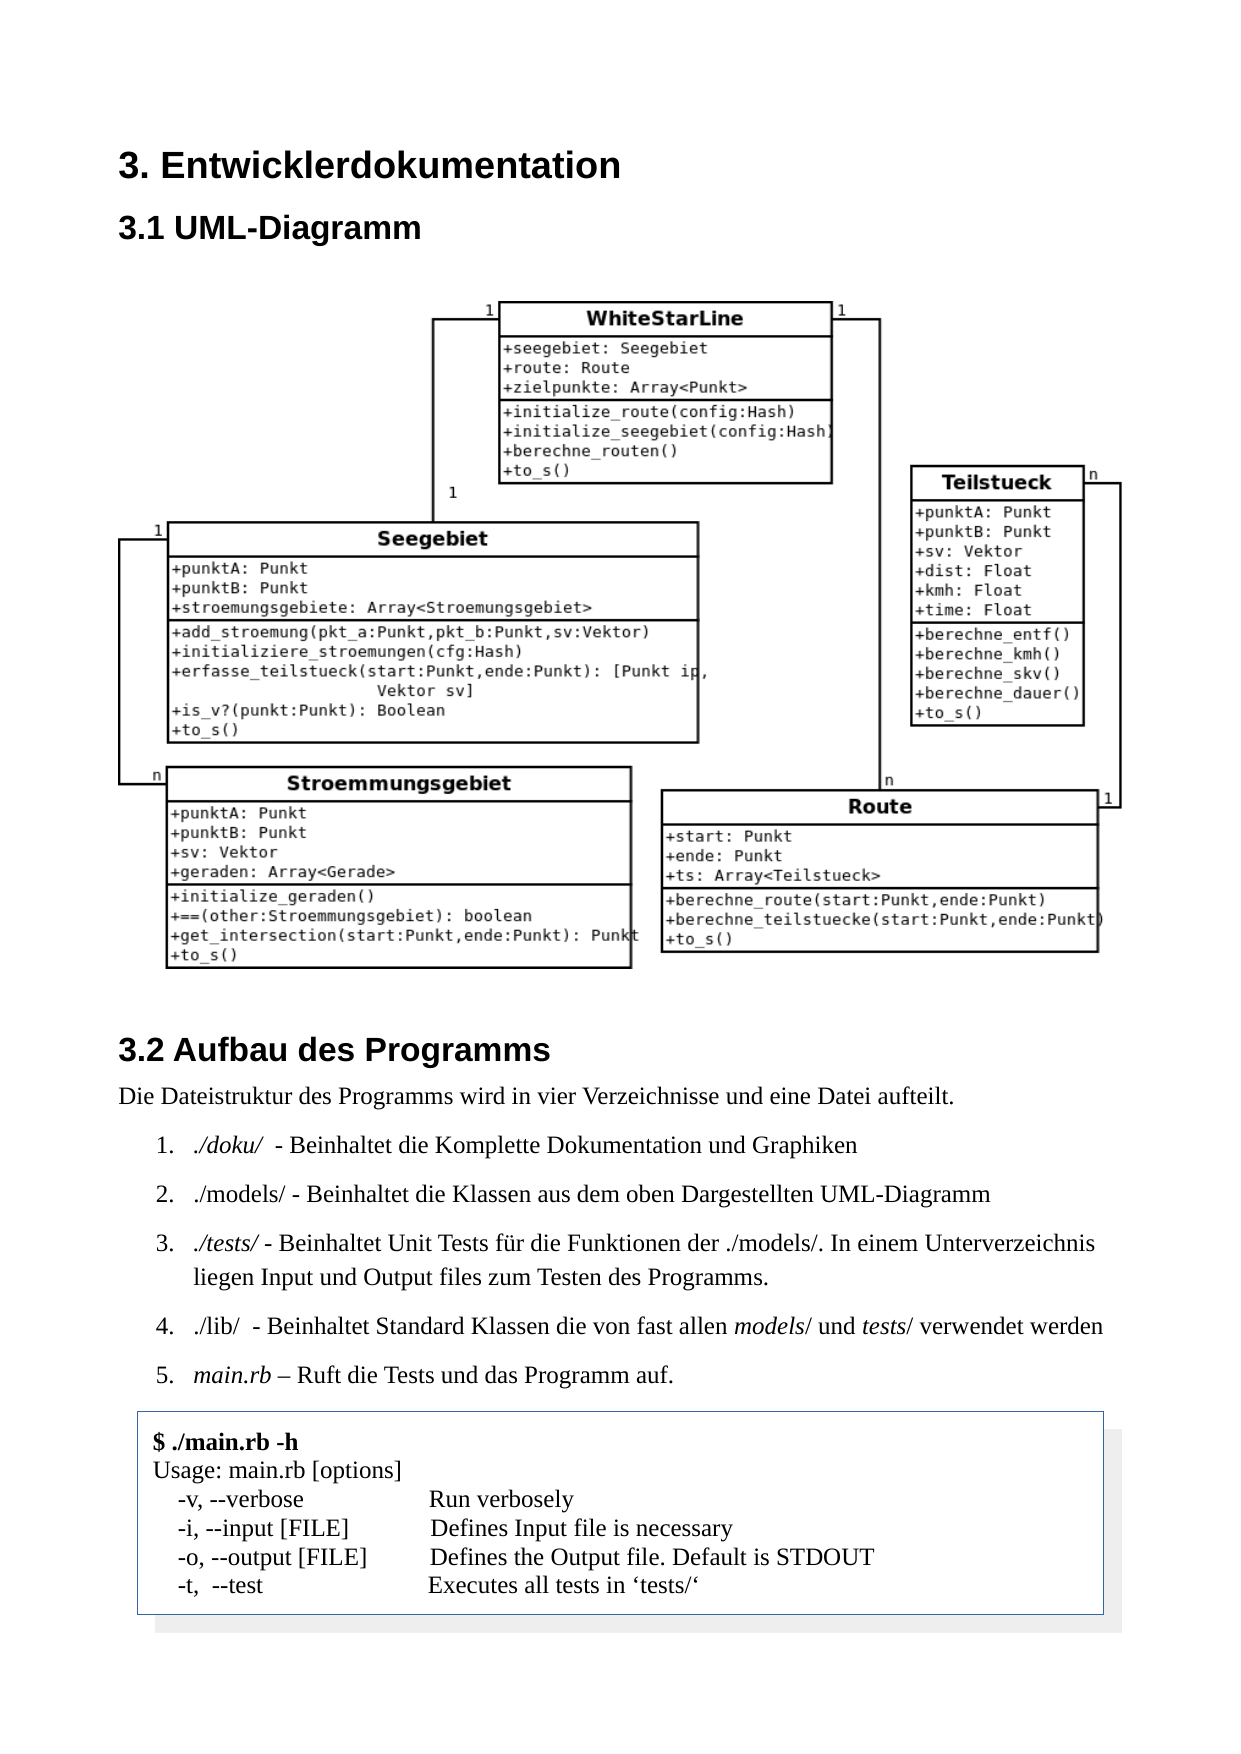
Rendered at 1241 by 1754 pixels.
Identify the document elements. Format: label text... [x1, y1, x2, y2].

subtitle 3. Entwicklerdokumentation [118, 143, 1122, 187]
list ./doku/ - Beinhaltet die Komplette Dokumentation und Graphiken [156, 1130, 1122, 1158]
list ./models/ - Beinhaltet die Klassen aus dem oben Dargestellten UML-Diagramm [156, 1179, 1122, 1208]
text Die Dateistruktur des Programms wird in vier Verzeichnisse und eine Datei aufteilt. [118, 1081, 1122, 1109]
picture [118, 301, 1123, 969]
list ./lib/ - Beinhaltet Standard Klassen die von fast allen models/ und tests/ verwendet werden [156, 1311, 1122, 1340]
subtitle 3.1 UML-Diagramm [118, 208, 1122, 246]
list main.rb – Ruft die Tests und das Programm auf. [156, 1361, 1122, 1389]
subtitle 3.2 Aufbau des Programms [118, 1029, 1122, 1068]
list ./tests/ - Beinhaltet Unit Tests für die Funktionen der ./models/. In einem Unterverzeichnis liegen Input und Output files zum Testen des Programms. [156, 1228, 1122, 1291]
